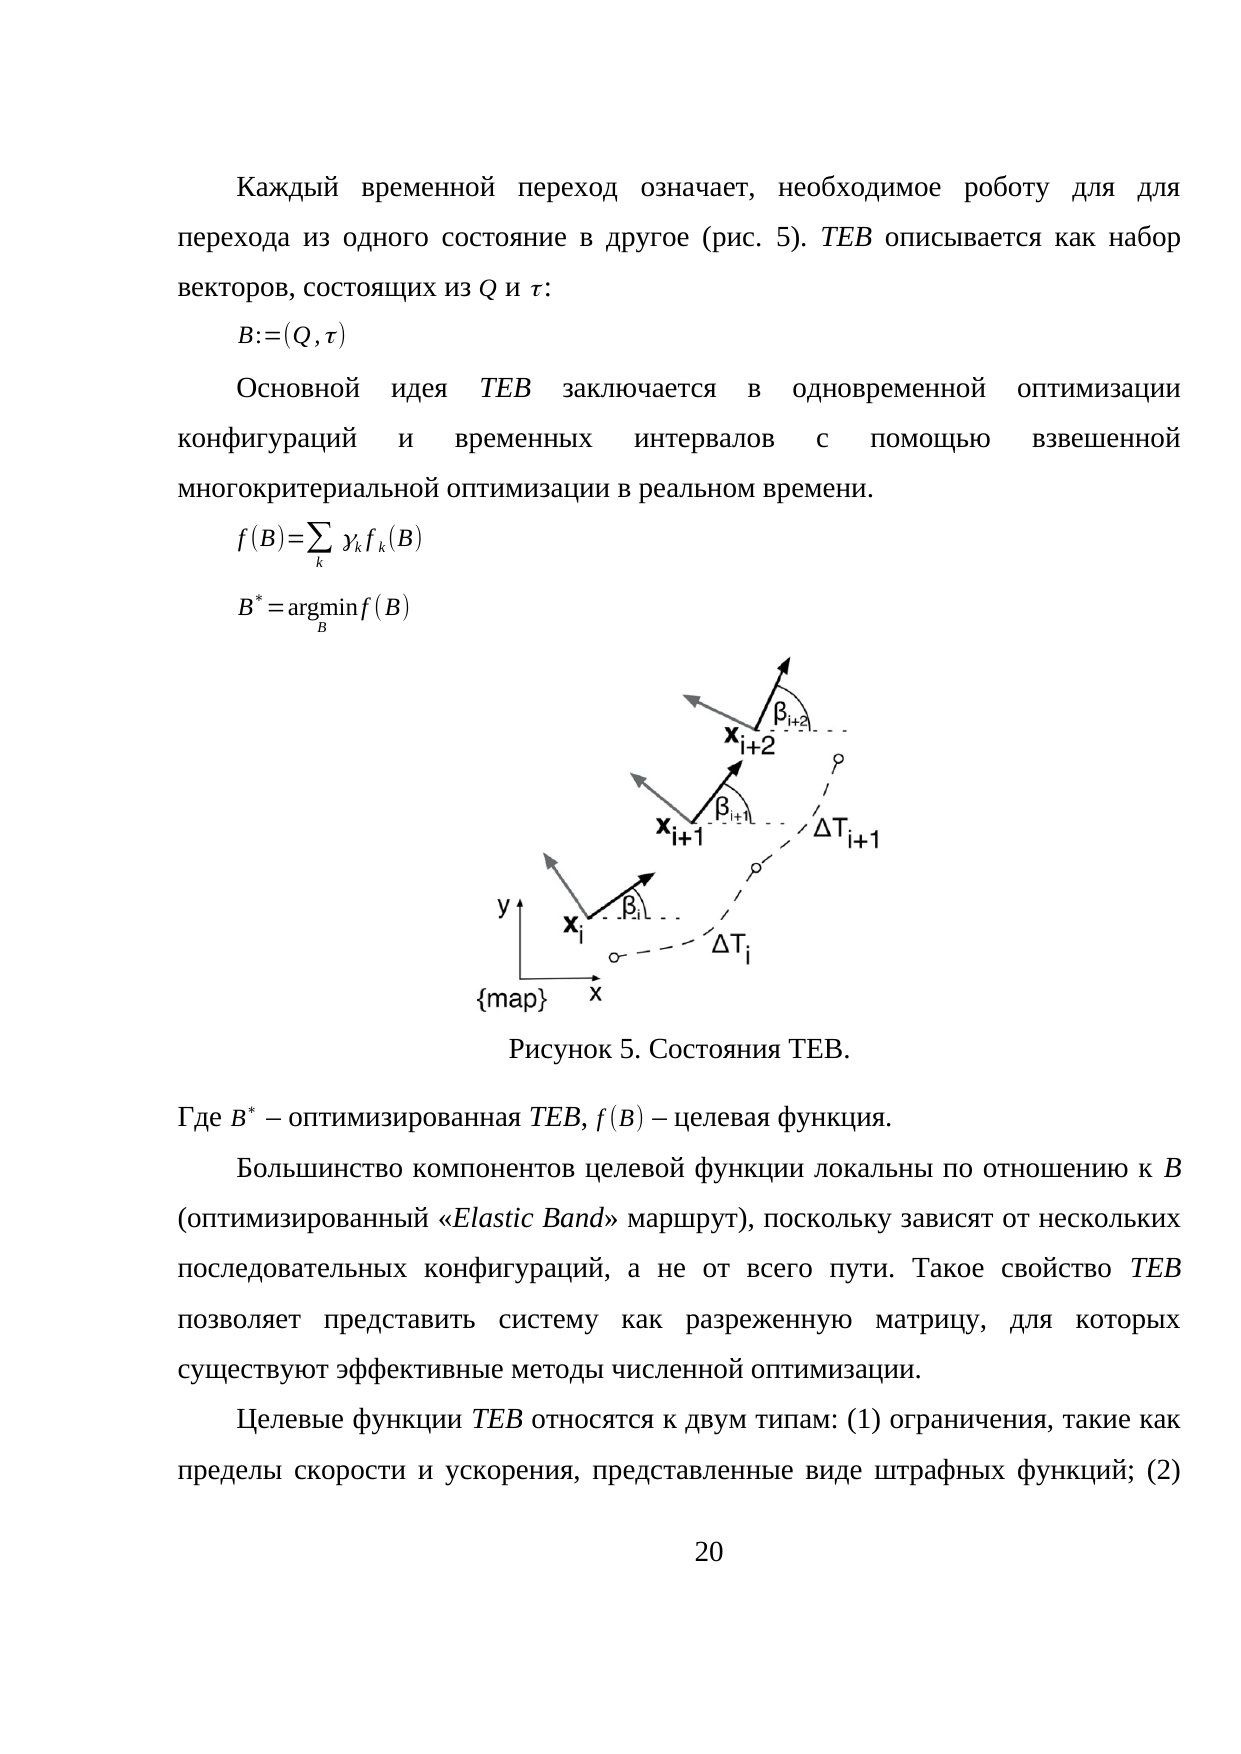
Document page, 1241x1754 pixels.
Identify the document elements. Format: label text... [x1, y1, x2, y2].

text Где – оптимизированная TEB, – целевая функция. [177, 653, 1181, 1133]
picture [470, 653, 889, 1015]
text Целевые функции TEB относятся к двум типам: (1) ограничения, такие как пределы скорости и ускорения, представленные виде штрафных функций; (2) [177, 1401, 1181, 1485]
text Большинство компонентов целевой функции локальны по отношению к B (оптимизированный «Elastic Band» маршрут), поскольку зависят от нескольких последовательных конфигураций, а не от всего пути. Такое свойство TEB позволяет представить систему как разреженную матрицу, для которых существуют эффективные методы численной оптимизации. [177, 1150, 1181, 1385]
text Рисунок 5. Состояния TEB. [482, 1015, 877, 1065]
text Основной идея TEB заключается в одновременной оптимизации конфигураций и временных интервалов с помощью взвешенной многокритериальной оптимизации в реальном времени. [177, 370, 1181, 504]
text Каждый временной переход означает, необходимое роботу для для перехода из одного состояние в другое (рис. 5). TEB описывается как набор векторов, состоящих из и : [177, 169, 1181, 303]
